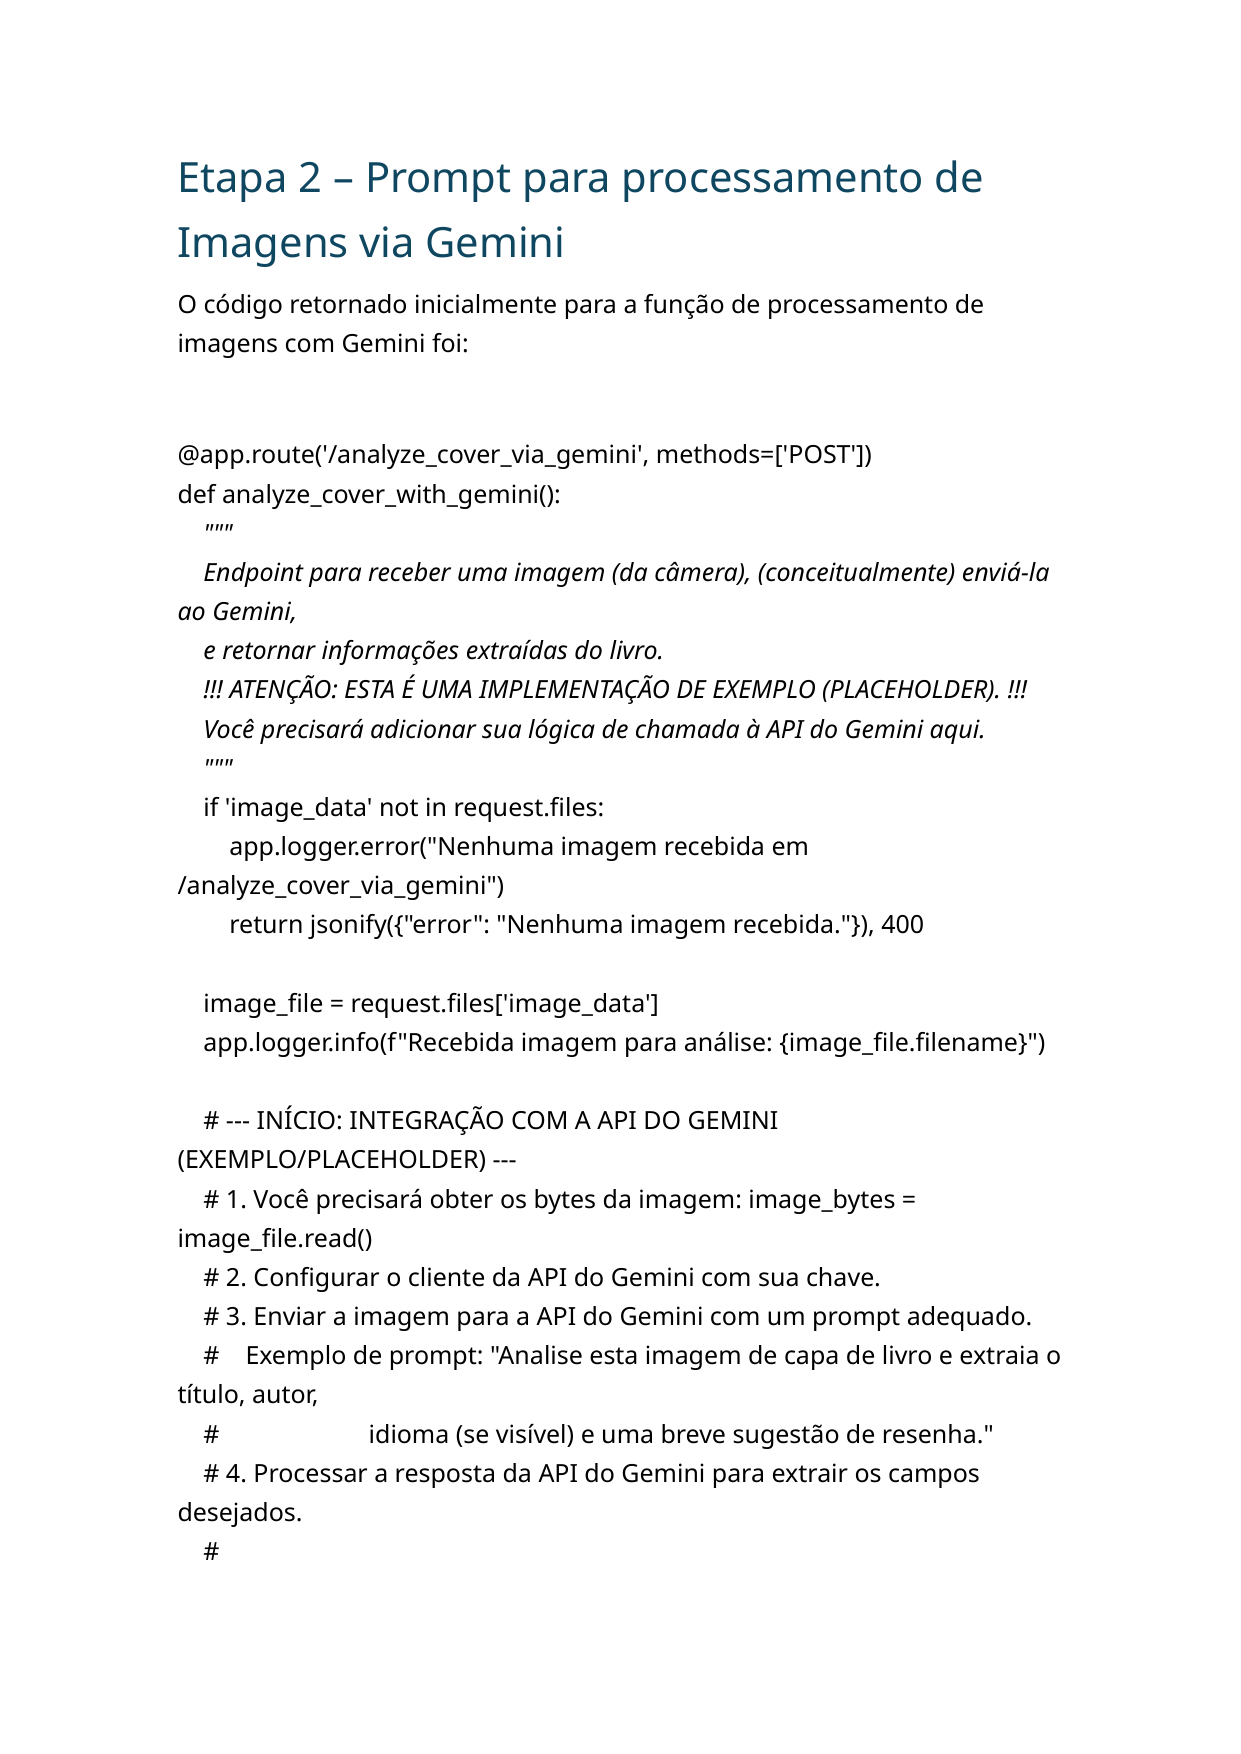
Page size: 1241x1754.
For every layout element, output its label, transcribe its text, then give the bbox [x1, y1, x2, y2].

text O código retornado inicialmente para a função de processamento de imagens com Gemini foi: [177, 286, 1063, 359]
text @app.route('/analyze_cover_via_gemini', methods=['POST']) def analyze_cover_with_gemini(): """ Endpoint para receber uma imagem (da câmera), (conceitualmente) enviá-la ao Gemini, e retornar informações extraídas do livro. !!! ATENÇÃO: ESTA É UMA IMPLEMENTAÇÃO DE EXEMPLO (PLACEHOLDER). !!! Você precisará adicionar sua lógica de chamada à API do Gemini aqui. """ if 'image_data' not in request.files: app.logger.error("Nenhuma imagem recebida em /analyze_cover_via_gemini") return jsonify({"error": "Nenhuma imagem recebida."}), 400 image_file = request.files['image_data'] app.logger.info(f"Recebida imagem para análise: {image_file.filename}") # --- INÍCIO: INTEGRAÇÃO COM A API DO GEMINI (EXEMPLO/PLACEHOLDER) --- # 1. Você precisará obter os bytes da imagem: image_bytes = image_file.read() # 2. Configurar o cliente da API do Gemini com sua chave. # 3. Enviar a imagem para a API do Gemini com um prompt adequado. # Exemplo de prompt: "Analise esta imagem de capa de livro e extraia o título, autor, # idioma (se visível) e uma breve sugestão de resenha." # 4. Processar a resposta da API do Gemini para extrair os campos desejados. # [177, 437, 1063, 1568]
subtitle Etapa 2 – Prompt para processamento de Imagens via Gemini [177, 148, 1063, 269]
